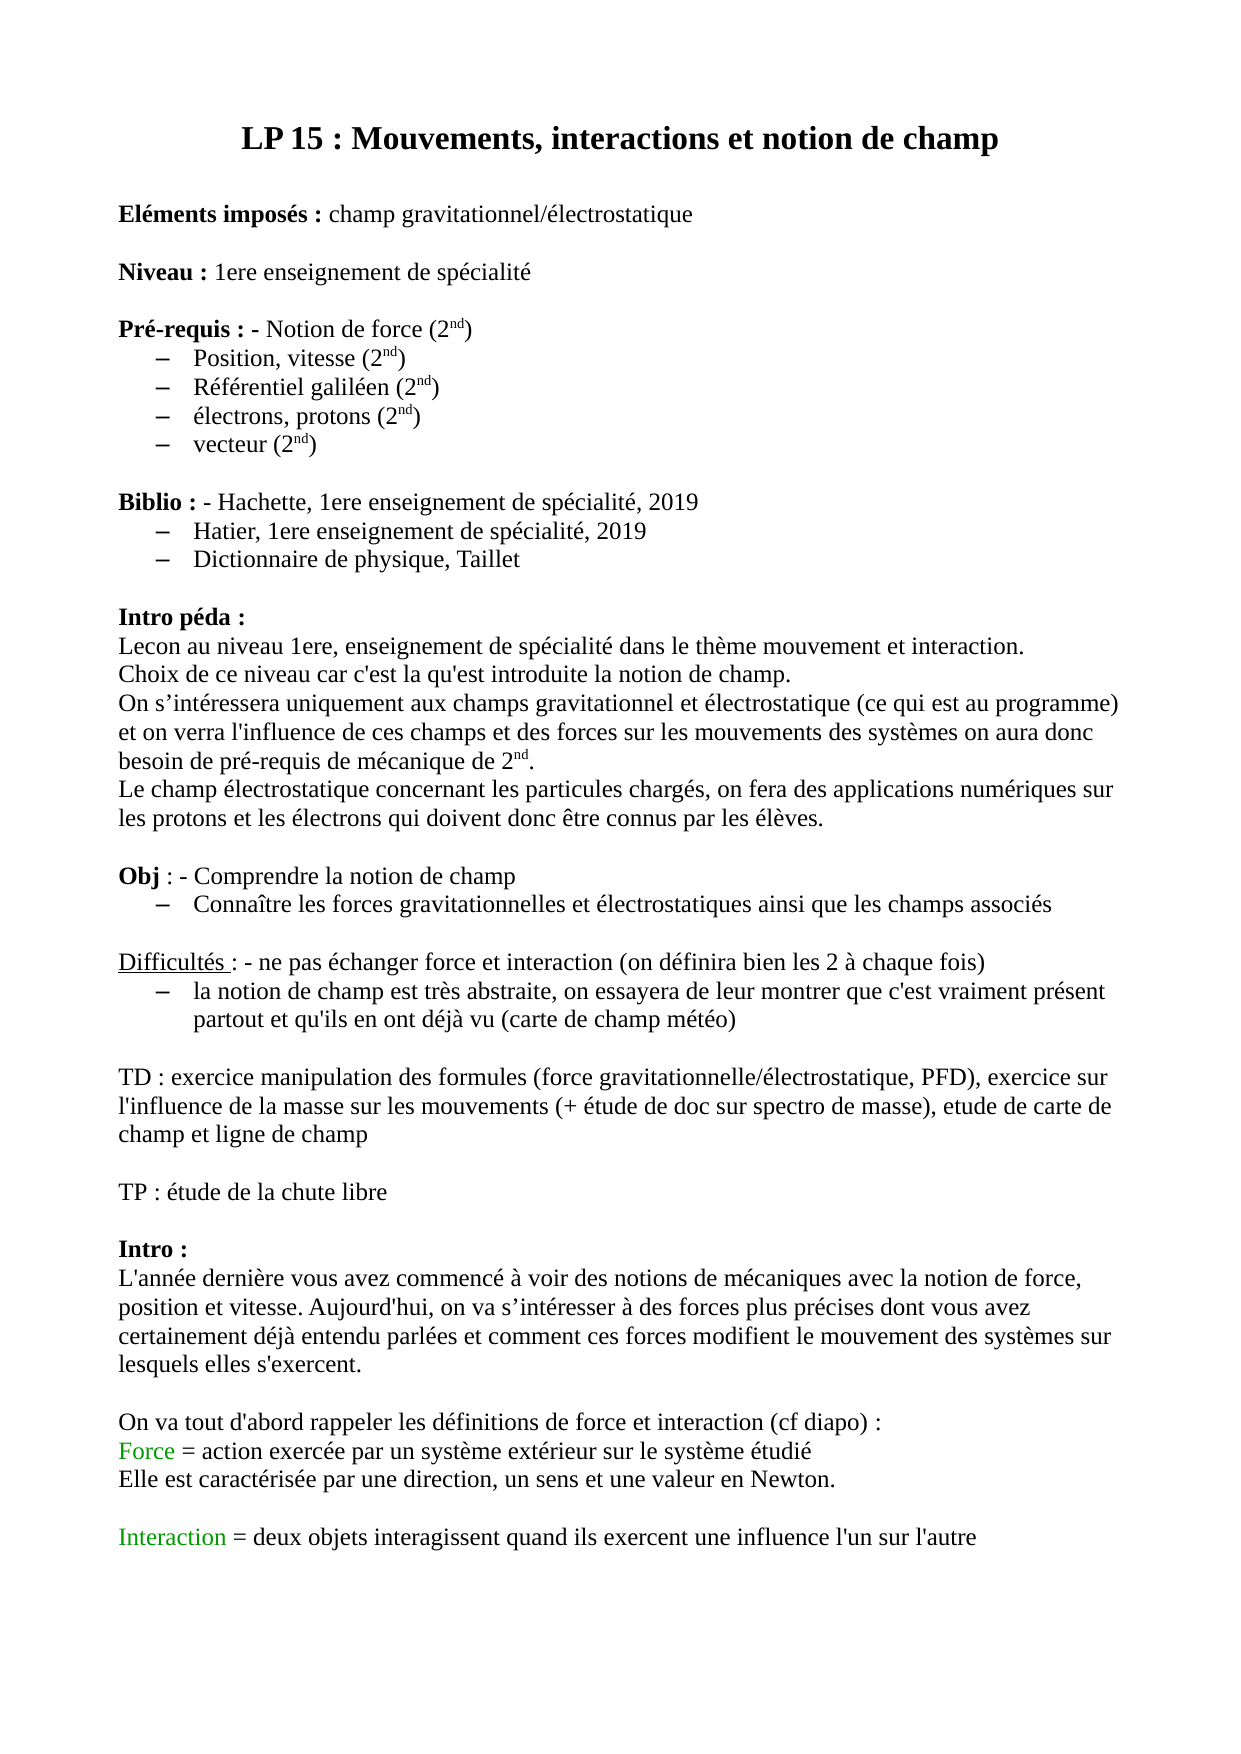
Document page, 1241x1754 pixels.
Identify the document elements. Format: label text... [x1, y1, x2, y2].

text LP 15 : Mouvements, interactions et notion de champ [118, 118, 1122, 156]
text Intro péda : [118, 602, 1122, 631]
text Obj : - Comprendre la notion de champ [118, 861, 1122, 889]
text Force = action exercée par un système extérieur sur le système étudié [118, 1436, 1122, 1464]
text Lecon au niveau 1ere, enseignement de spécialité dans le thème mouvement et interaction. [118, 631, 1122, 659]
text L'année dernière vous avez commencé à voir des notions de mécaniques avec la notion de force, position et vitesse. Aujourd'hui, on va s’intéresser à des forces plus précises dont vous avez certainement déjà entendu parlées et comment ces forces modifient le mouvement des systèmes sur lesquels elles s'exercent. [118, 1263, 1122, 1378]
list électrons, protons (2nd) [156, 401, 1122, 429]
text Le champ électrostatique concernant les particules chargés, on fera des applications numériques sur les protons et les électrons qui doivent donc être connus par les élèves. [118, 774, 1122, 832]
text Pré-requis : - Notion de force (2nd) [118, 314, 1122, 343]
text On va tout d'abord rappeler les définitions de force et interaction (cf diapo) : [118, 1407, 1122, 1436]
list Connaître les forces gravitationnelles et électrostatiques ainsi que les champs associés [156, 889, 1122, 918]
list Référentiel galiléen (2nd) [156, 372, 1122, 401]
text On s’intéressera uniquement aux champs gravitationnel et électrostatique (ce qui est au programme) et on verra l'influence de ces champs et des forces sur les mouvements des systèmes on aura donc besoin de pré-requis de mécanique de 2nd. [118, 688, 1122, 774]
text Choix de ce niveau car c'est la qu'est introduite la notion de champ. [118, 659, 1122, 688]
text Niveau : 1ere enseignement de spécialité [118, 257, 1122, 286]
text TP : étude de la chute libre [118, 1177, 1122, 1206]
text Elle est caractérisée par une direction, un sens et une valeur en Newton. [118, 1464, 1122, 1493]
list vecteur (2nd) [156, 429, 1122, 458]
text Intro : [118, 1234, 1122, 1263]
text Difficultés : - ne pas échanger force et interaction (on définira bien les 2 à chaque fois) [118, 947, 1122, 976]
text Biblio : - Hachette, 1ere enseignement de spécialité, 2019 [118, 487, 1122, 516]
list la notion de champ est très abstraite, on essayera de leur montrer que c'est vraiment présent partout et qu'ils en ont déjà vu (carte de champ météo) [156, 976, 1122, 1033]
list Hatier, 1ere enseignement de spécialité, 2019 [156, 516, 1122, 544]
list Position, vitesse (2nd) [156, 343, 1122, 372]
text Interaction = deux objets interagissent quand ils exercent une influence l'un sur l'autre [118, 1522, 1122, 1551]
text TD : exercice manipulation des formules (force gravitationnelle/électrostatique, PFD), exercice sur l'influence de la masse sur les mouvements (+ étude de doc sur spectro de masse), etude de carte de champ et ligne de champ [118, 1062, 1122, 1148]
list Dictionnaire de physique, Taillet [156, 544, 1122, 573]
text Eléments imposés : champ gravitationnel/électrostatique [118, 199, 1122, 228]
